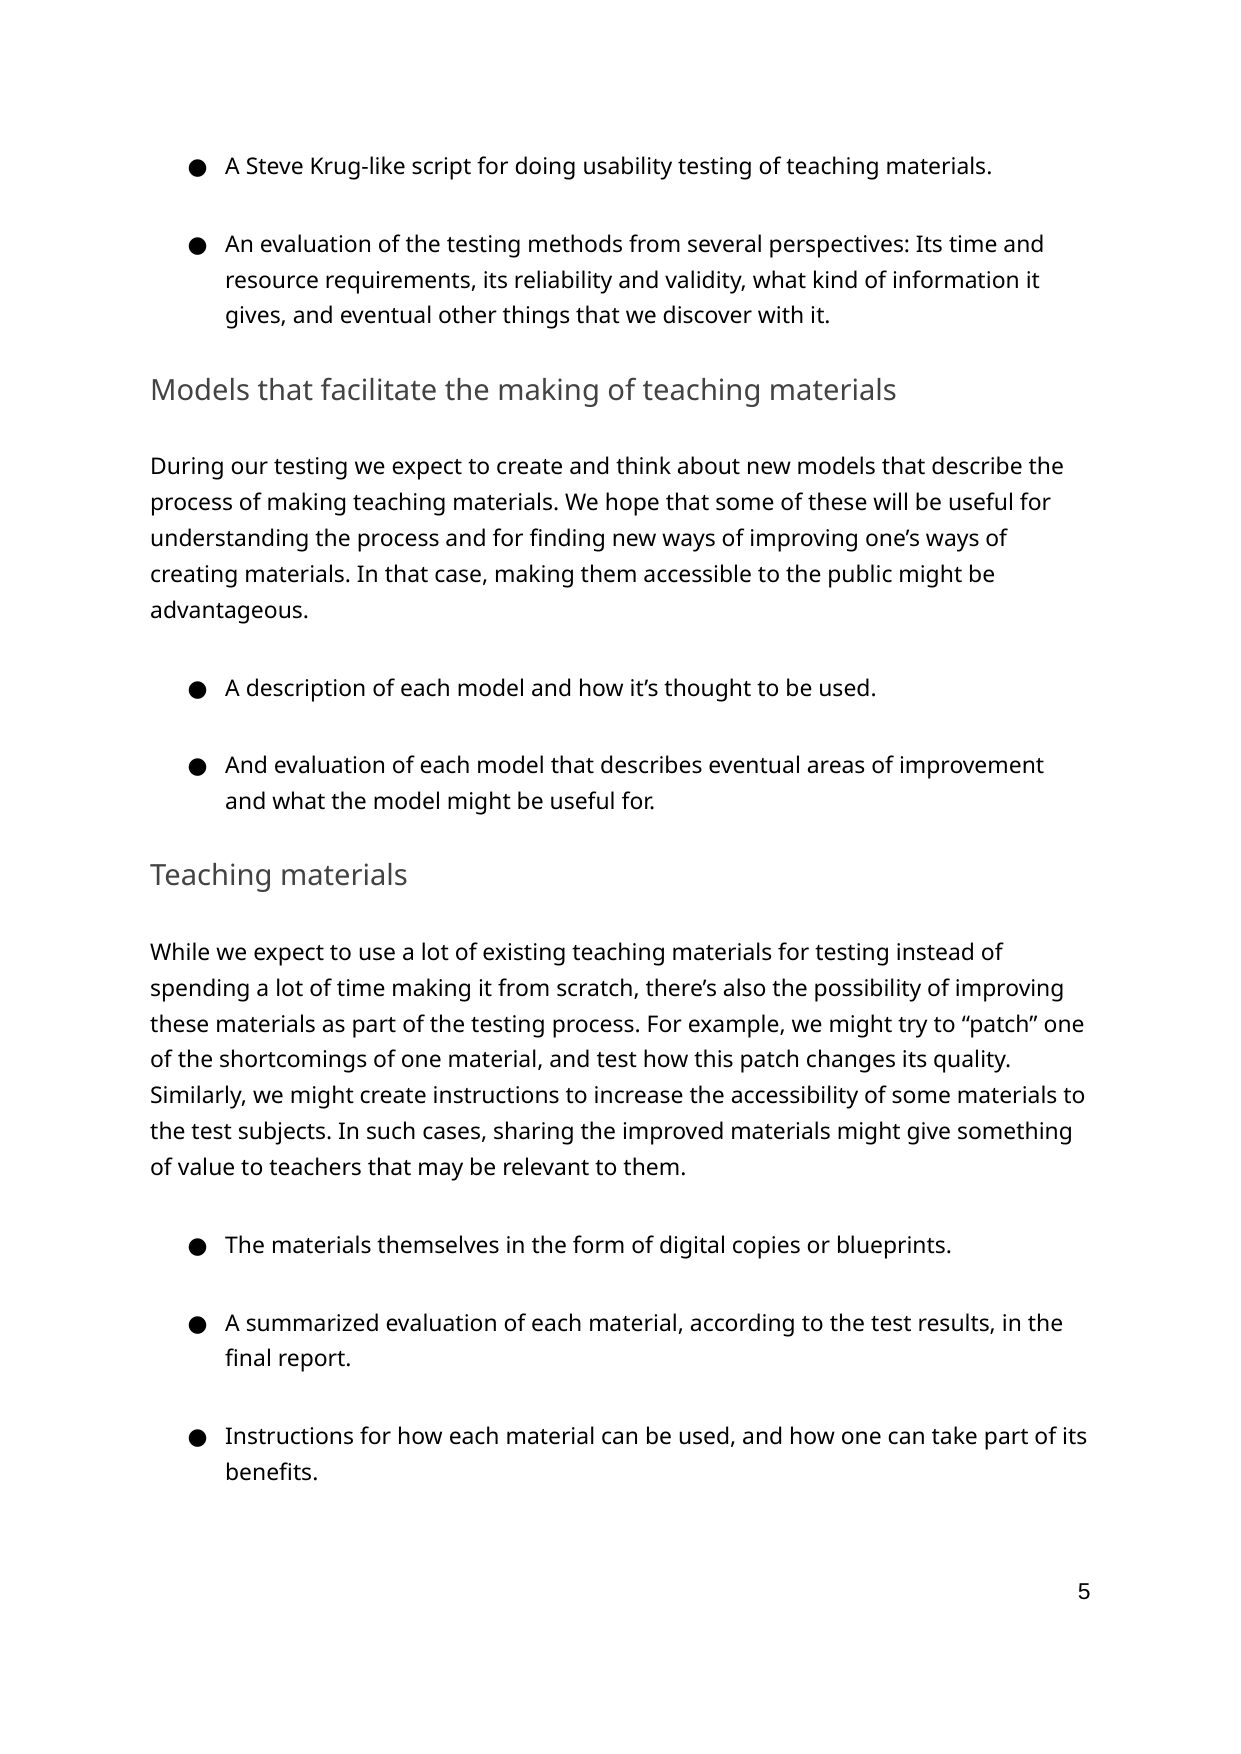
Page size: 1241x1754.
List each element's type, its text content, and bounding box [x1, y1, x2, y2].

list A description of each model and how it’s thought to be used. [187, 671, 1090, 703]
list The materials themselves in the form of digital copies or blueprints. [187, 1229, 1090, 1260]
list And evaluation of each model that describes eventual areas of improvement and what the model might be useful for. [187, 749, 1090, 816]
list A summarized evaluation of each material, according to the test results, in the final report. [187, 1306, 1090, 1374]
list An evaluation of the testing methods from several perspectives: Its time and resource requirements, its reliability and validity, what kind of information it gives, and eventual other things that we discover with it. [187, 228, 1090, 331]
subtitle Models that facilitate the making of teaching materials [150, 369, 1090, 408]
list A Steve Krug-like script for doing usability testing of teaching materials. [187, 150, 1090, 181]
list Instructions for how each material can be used, and how one can take part of its benefits. [187, 1420, 1090, 1487]
subtitle Teaching materials [150, 854, 1090, 894]
text During our testing we expect to create and think about new models that describe the process of making teaching materials. We hope that some of these will be useful for understanding the process and for finding new ways of improving one’s ways of creating materials. In that case, making them accessible to the public might be advantageous. [150, 450, 1090, 625]
text While we expect to use a lot of existing teaching materials for testing instead of spending a lot of time making it from scratch, there’s also the possibility of improving these materials as part of the testing process. For example, we might try to “patch” one of the shortcomings of one material, and test how this patch changes its quality. Similarly, we might create instructions to increase the accessibility of some materials to the test subjects. In such cases, sharing the improved materials might give something of value to teachers that may be relevant to them. [150, 936, 1090, 1182]
